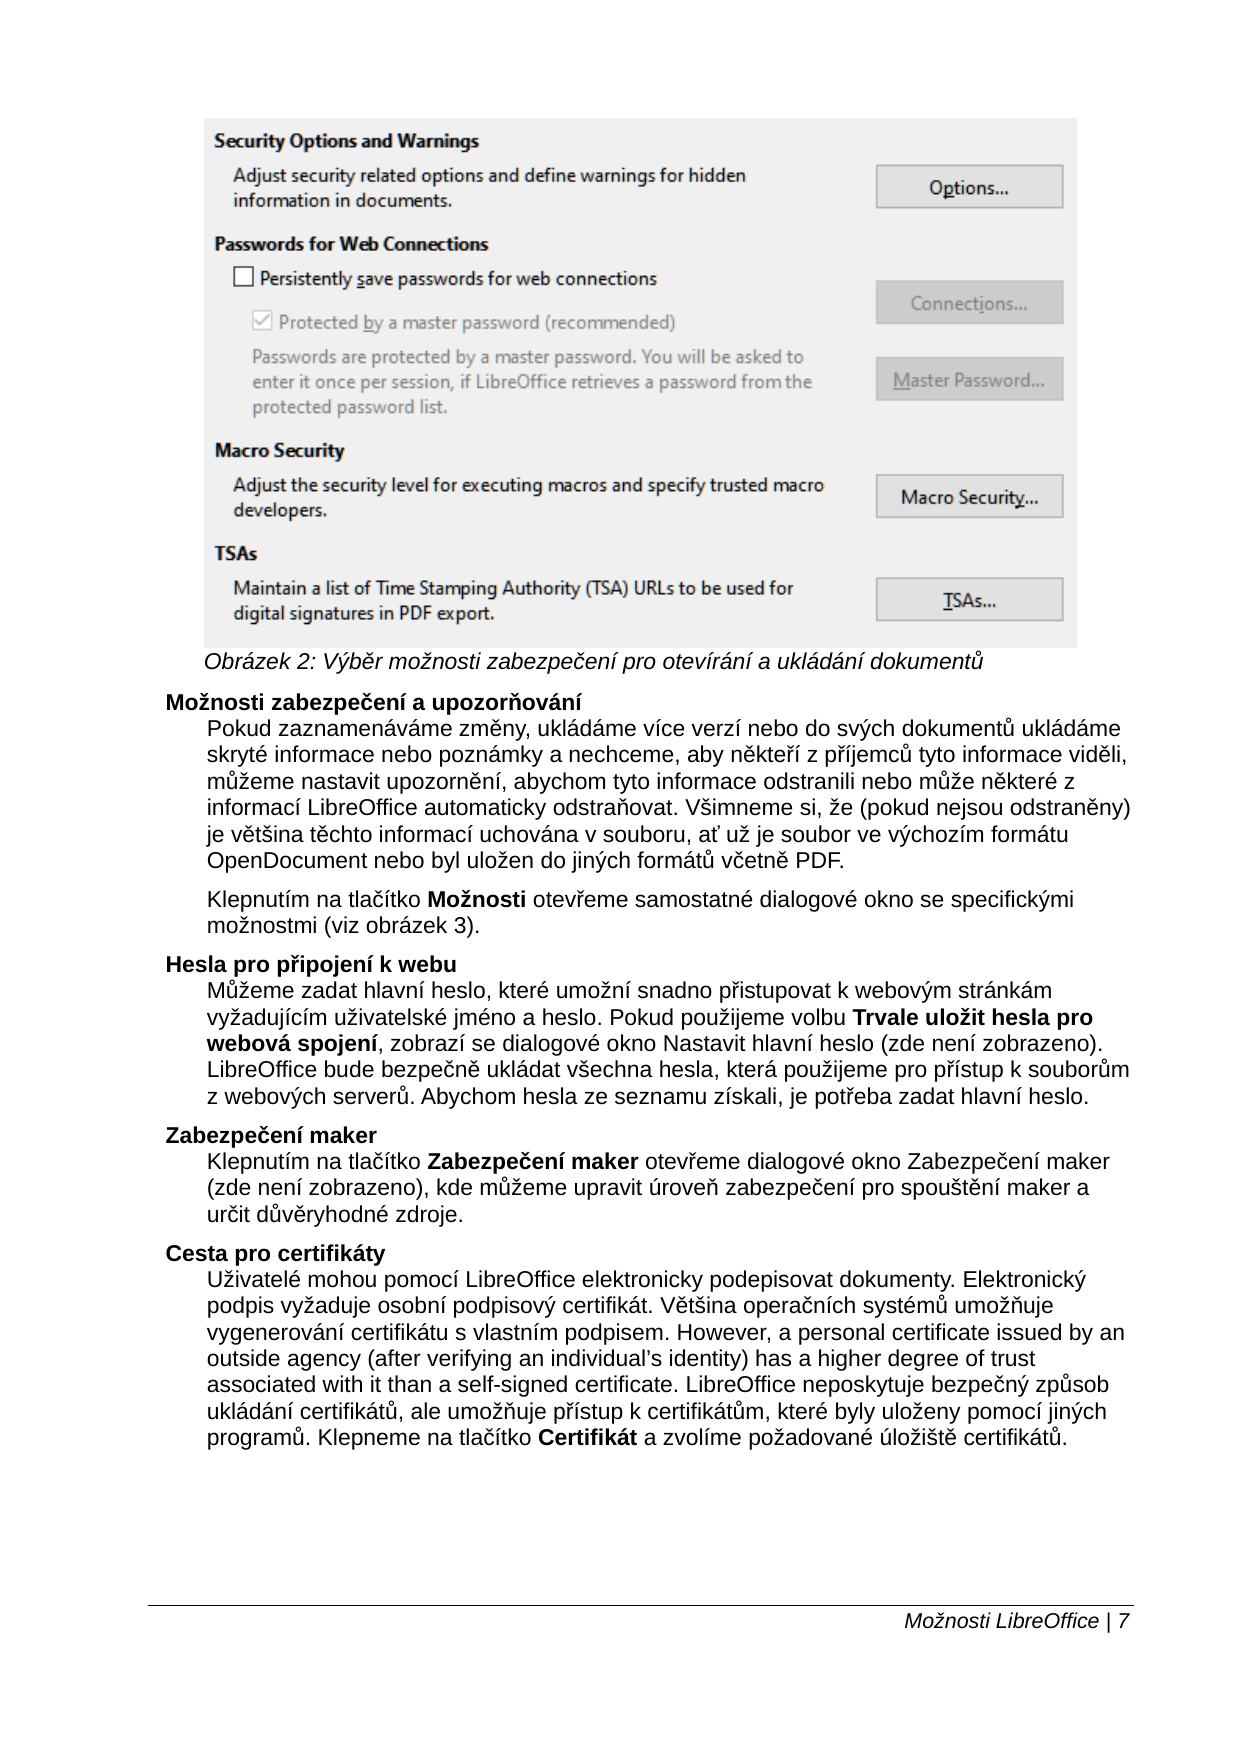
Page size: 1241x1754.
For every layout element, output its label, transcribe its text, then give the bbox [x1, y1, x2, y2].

text Cesta pro certifikáty [165, 1239, 1134, 1266]
text Klepnutím na tlačítko Možnosti otevřeme samostatné dialogové okno se specifickými možnostmi (viz obrázek 3). [207, 886, 1134, 938]
picture [204, 118, 1078, 648]
text Uživatelé mohou pomocí LibreOffice elektronicky podepisovat dokumenty. Elektronický podpis vyžaduje osobní podpisový certifikát. Většina operačních systémů umožňuje vygenerování certifikátu s vlastním podpisem. However, a personal certificate issued by an outside agency (after verifying an individual’s identity) has a higher degree of trust associated with it than a self-signed certificate. LibreOffice neposkytuje bezpečný způsob ukládání certifikátů, ale umožňuje přístup k certifikátům, které byly uloženy pomocí jiných programů. Klepneme na tlačítko Certifikát a zvolíme požadované úložiště certifikátů. [207, 1266, 1134, 1450]
text Pokud zaznamenáváme změny, ukládáme více verzí nebo do svých dokumentů ukládáme skryté informace nebo poznámky a nechceme, aby někteří z příjemců tyto informace viděli, můžeme nastavit upozornění, abychom tyto informace odstranili nebo může některé z informací LibreOffice automaticky odstraňovat. Všimneme si, že (pokud nejsou odstraněny) je většina těchto informací uchována v souboru, ať už je soubor ve výchozím formátu OpenDocument nebo byl uložen do jiných formátů včetně PDF. [207, 715, 1134, 873]
text Zabezpečení maker [165, 1122, 1134, 1148]
text Klepnutím na tlačítko Zabezpečení maker otevřeme dialogové okno Zabezpečení maker (zde není zobrazeno), kde můžeme upravit úroveň zabezpečení pro spouštění maker a určit důvěryhodné zdroje. [207, 1148, 1134, 1227]
text Můžeme zadat hlavní heslo, které umožní snadno přistupovat k webovým stránkám vyžadujícím uživatelské jméno a heslo. Pokud použijeme volbu Trvale uložit hesla pro webová spojení, zobrazí se dialogové okno Nastavit hlavní heslo (zde není zobrazeno). LibreOffice bude bezpečně ukládat všechna hesla, která použijeme pro přístup k souborům z webových serverů. Abychom hesla ze seznamu získali, je potřeba zadat hlavní heslo. [207, 977, 1134, 1109]
text Hesla pro připojení k webu [165, 951, 1134, 977]
text Obrázek 2: Výběr možnosti zabezpečení pro otevírání a ukládání dokumentů [204, 648, 1078, 674]
text Možnosti zabezpečení a upozorňování [165, 689, 1134, 715]
